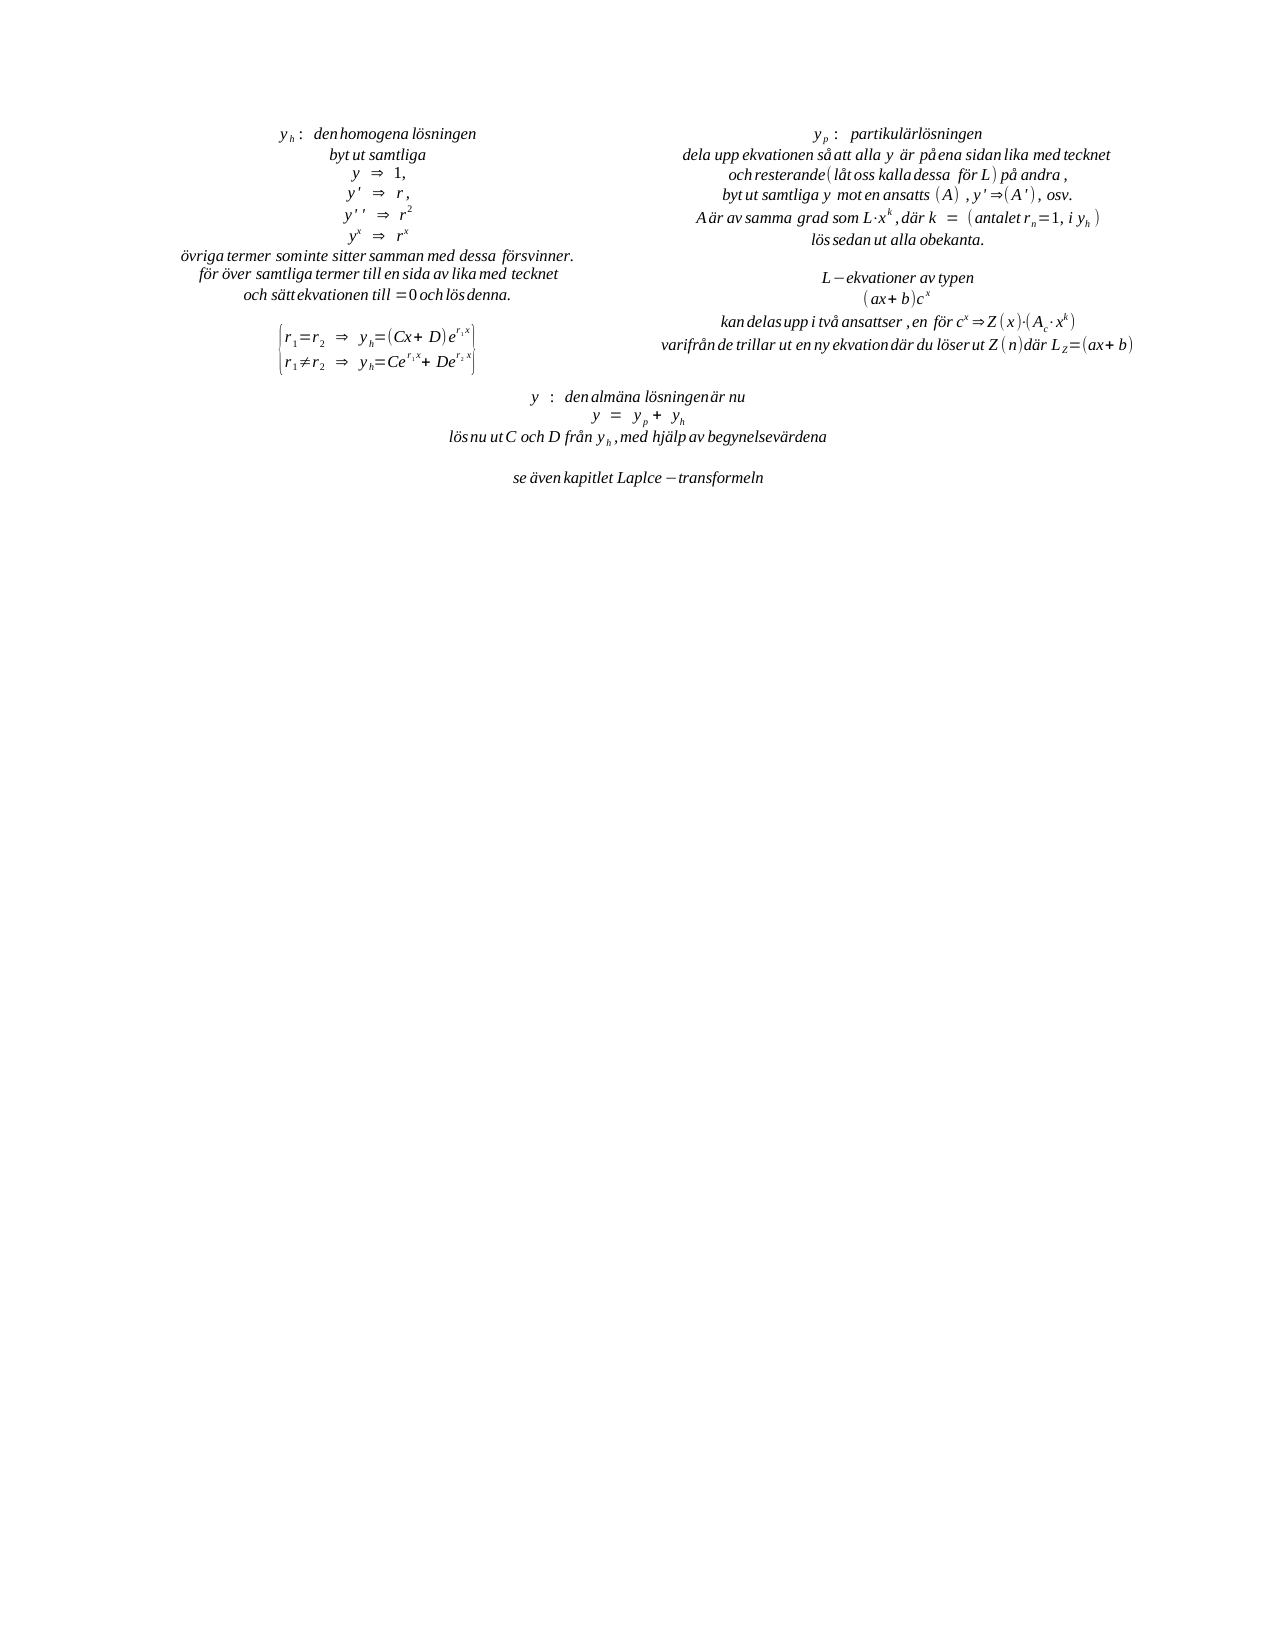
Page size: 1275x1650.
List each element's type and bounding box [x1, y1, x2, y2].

table_cell [638, 118, 1157, 381]
table_cell [118, 381, 1157, 493]
table_cell [118, 118, 637, 381]
